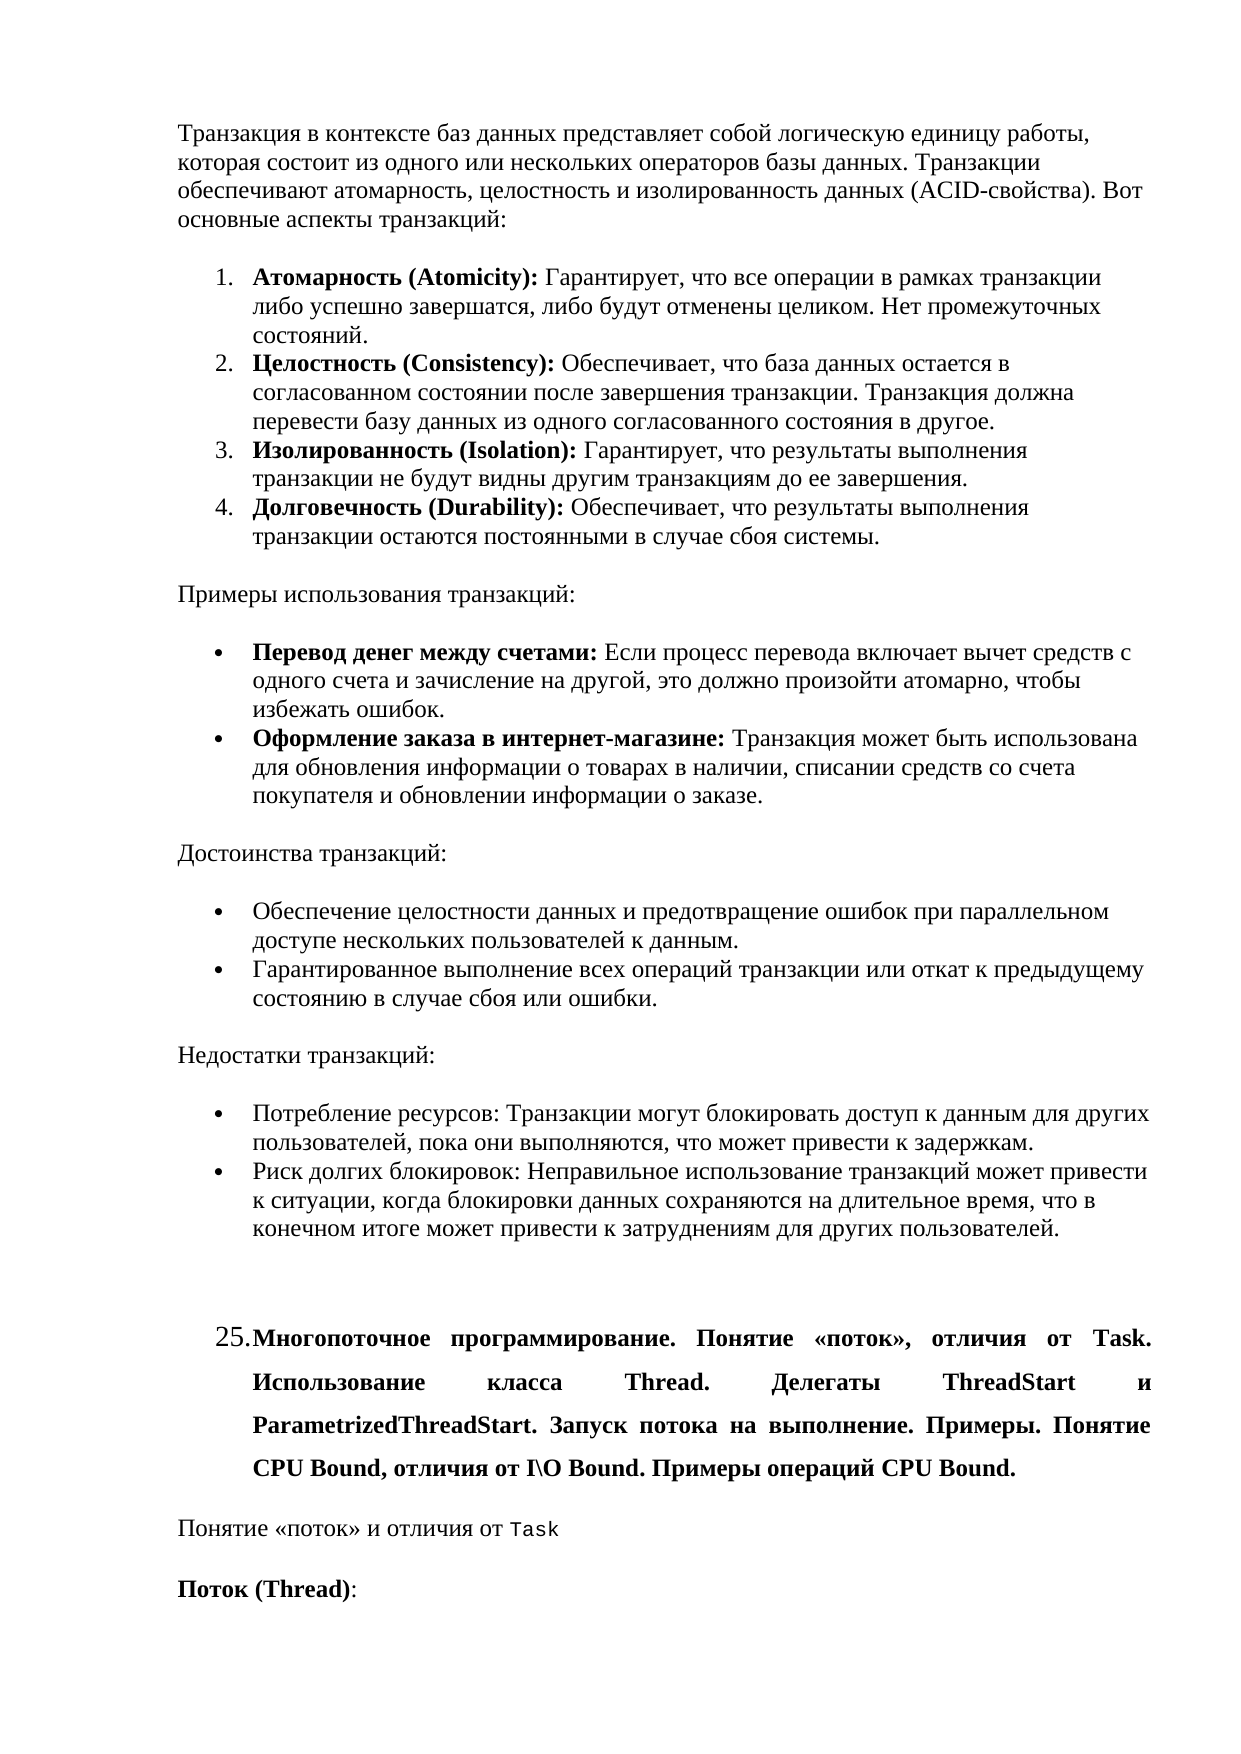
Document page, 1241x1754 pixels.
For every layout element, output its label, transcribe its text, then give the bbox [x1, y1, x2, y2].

list Оформление заказа в интернет-магазине: Транзакция может быть использована для обновления информации о товарах в наличии, списании средств со счета покупателя и обновлении информации о заказе. [215, 723, 1152, 809]
text Достоинства транзакций: [177, 838, 1152, 867]
text Примеры использования транзакций: [177, 579, 1152, 608]
list Многопоточное программирование. Понятие «поток», отличия от Task. Использование класса Thread. Делегаты ThreadStart и ParametrizedThreadStart. Запуск потока на выполнение. Примеры. Понятие CPU Bound, отличия от I\O Bound. Примеры операций CPU Bound. [215, 1319, 1152, 1482]
list Атомарность (Atomicity): Гарантирует, что все операции в рамках транзакции либо успешно завершатся, либо будут отменены целиком. Нет промежуточных состояний. [215, 262, 1152, 348]
list Риск долгих блокировок: Неправильное использование транзакций может привести к ситуации, когда блокировки данных сохраняются на длительное время, что в конечном итоге может привести к затруднениям для других пользователей. [215, 1156, 1152, 1242]
text Недостатки транзакций: [177, 1041, 1152, 1069]
list Потребление ресурсов: Транзакции могут блокировать доступ к данным для других пользователей, пока они выполняются, что может привести к задержкам. [215, 1098, 1152, 1156]
text Поток (Thread): [177, 1574, 1152, 1603]
list Обеспечение целостности данных и предотвращение ошибок при параллельном доступе нескольких пользователей к данным. [215, 896, 1152, 954]
list Долговечность (Durability): Обеспечивает, что результаты выполнения транзакции остаются постоянными в случае сбоя системы. [215, 492, 1152, 550]
text Понятие «поток» и отличия от Task [177, 1513, 1152, 1543]
list Гарантированное выполнение всех операций транзакции или откат к предыдущему состоянию в случае сбоя или ошибки. [215, 954, 1152, 1011]
list Целостность (Consistency): Обеспечивает, что база данных остается в согласованном состоянии после завершения транзакции. Транзакция должна перевести базу данных из одного согласованного состояния в другое. [215, 348, 1152, 435]
list Перевод денег между счетами: Если процесс перевода включает вычет средств с одного счета и зачисление на другой, это должно произойти атомарно, чтобы избежать ошибок. [215, 637, 1152, 723]
text Транзакция в контексте баз данных представляет собой логическую единицу работы, которая состоит из одного или нескольких операторов базы данных. Транзакции обеспечивают атомарность, целостность и изолированность данных (ACID-свойства). Вот основные аспекты транзакций: [177, 118, 1152, 233]
list Изолированность (Isolation): Гарантирует, что результаты выполнения транзакции не будут видны другим транзакциям до ее завершения. [215, 435, 1152, 492]
